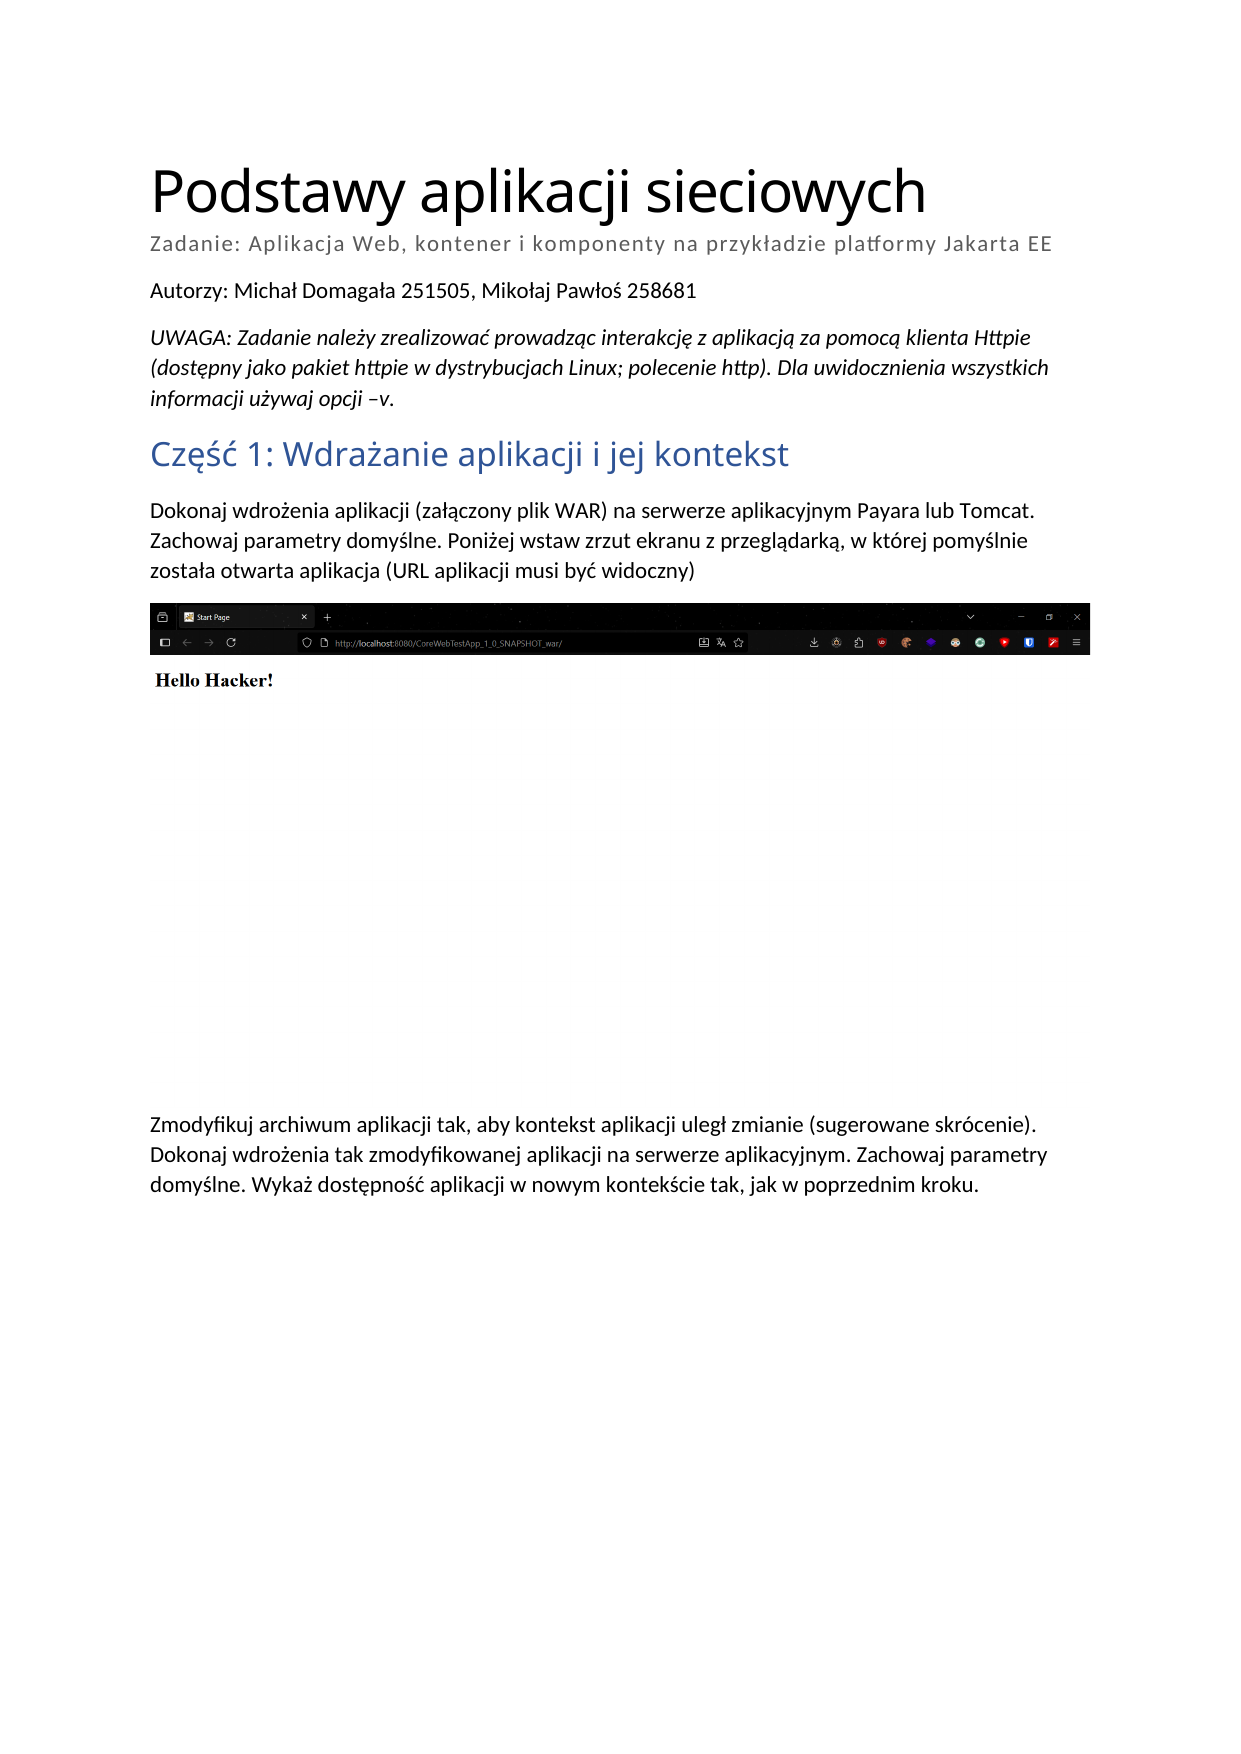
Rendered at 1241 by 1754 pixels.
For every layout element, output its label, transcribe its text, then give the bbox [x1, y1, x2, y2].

text Zmodyfikuj archiwum aplikacji tak, aby kontekst aplikacji uległ zmianie (sugerowane skrócenie). Dokonaj wdrożenia tak zmodyfikowanej aplikacji na serwerze aplikacyjnym. Zachowaj parametry domyślne. Wykaż dostępność aplikacji w nowym kontekście tak, jak w poprzednim kroku. [150, 1108, 1090, 1198]
picture [150, 603, 1091, 1108]
title Podstawy aplikacji sieciowych [150, 150, 1090, 229]
subtitle Część 1: Wdrażanie aplikacji i jej kontekst [150, 431, 1090, 476]
text Autorzy: Michał Domagała 251505, Mikołaj Pawłoś 258681 [150, 276, 1090, 304]
subtitle Zadanie: Aplikacja Web, kontener i komponenty na przykładzie platformy Jakarta EE [150, 229, 1090, 257]
text Dokonaj wdrożenia aplikacji (załączony plik WAR) na serwerze aplikacyjnym Payara lub Tomcat. Zachowaj parametry domyślne. Poniżej wstaw zrzut ekranu z przeglądarką, w której pomyślnie została otwarta aplikacja (URL aplikacji musi być widoczny) [150, 496, 1090, 584]
text UWAGA: Zadanie należy zrealizować prowadząc interakcję z aplikacją za pomocą klienta Httpie (dostępny jako pakiet httpie w dystrybucjach Linux; polecenie http). Dla uwidocznienia wszystkich informacji używaj opcji –v. [150, 323, 1090, 412]
